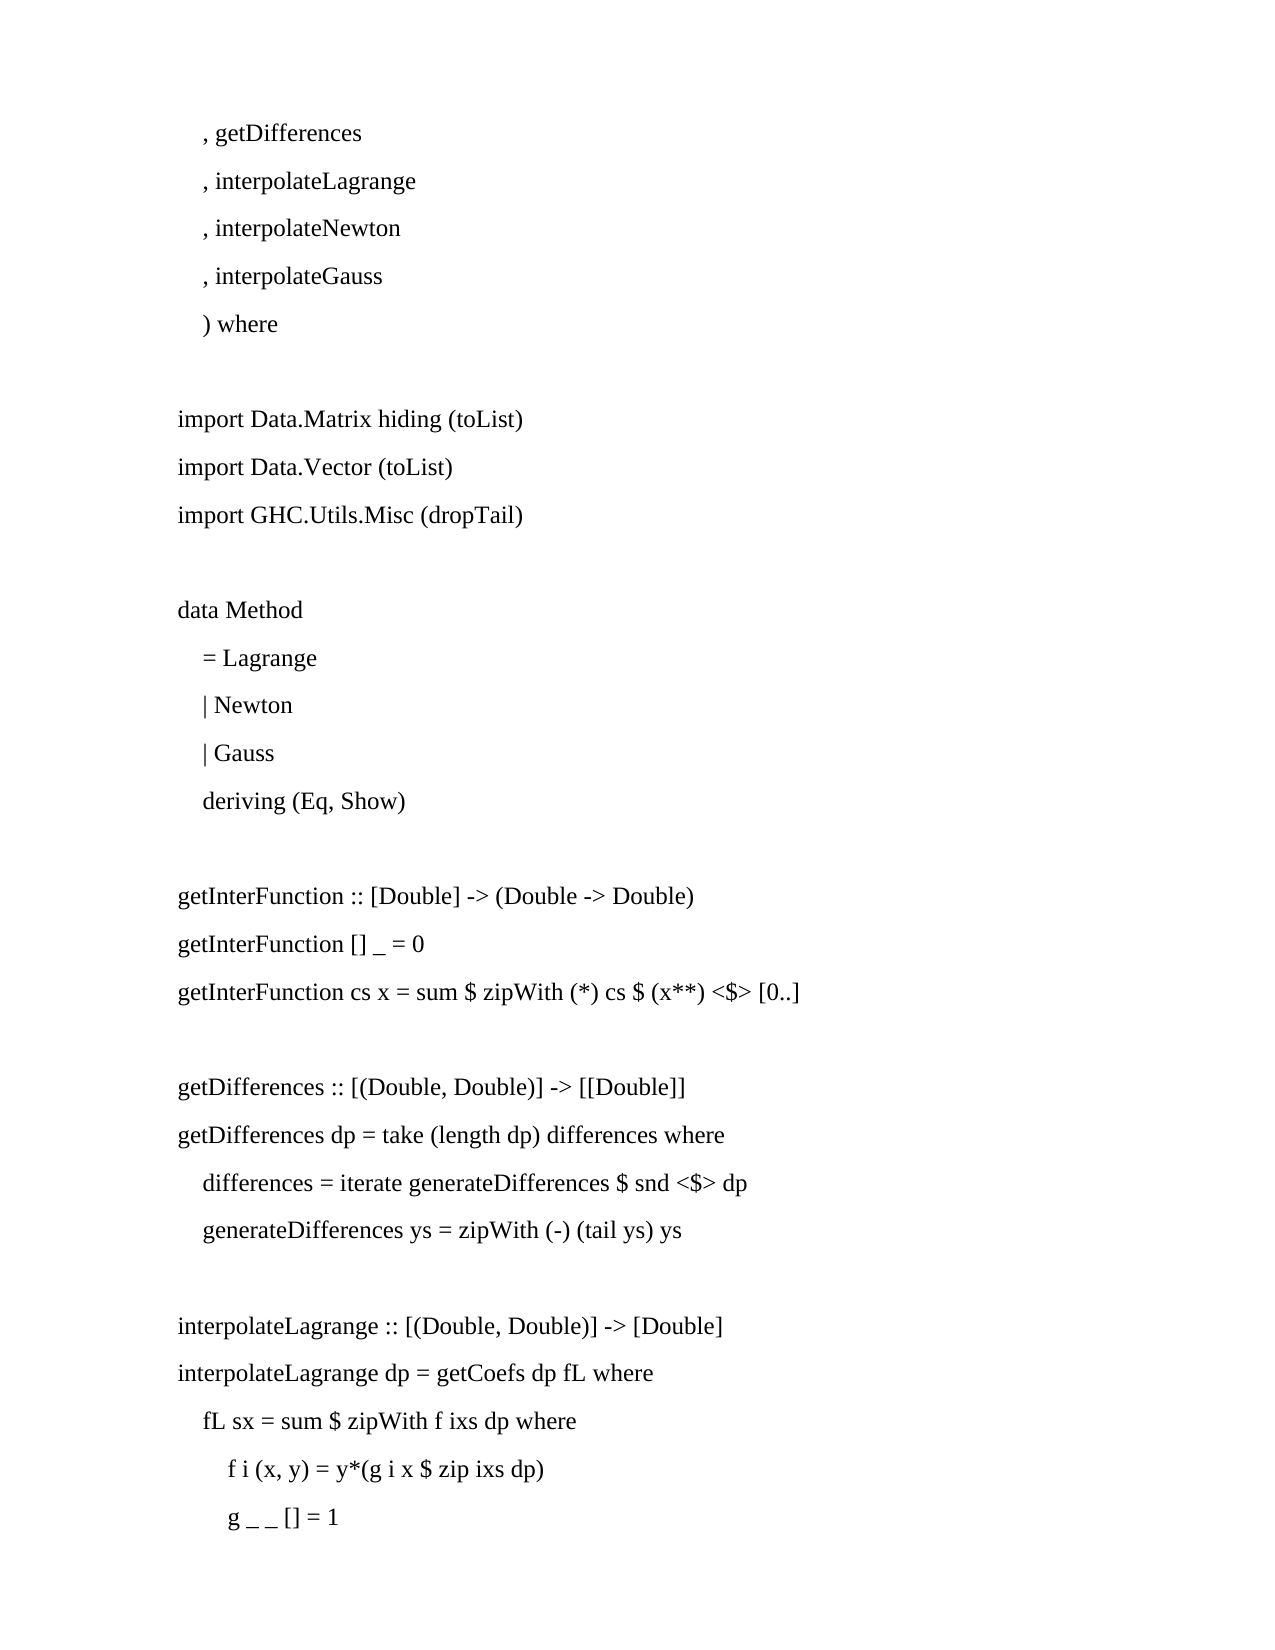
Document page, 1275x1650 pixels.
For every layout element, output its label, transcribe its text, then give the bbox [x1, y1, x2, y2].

text generateDifferences ys = zipWith (-) (tail ys) ys [177, 1215, 1186, 1244]
text | Newton [177, 691, 1186, 719]
text interpolateLagrange :: [(Double, Double)] -> [Double] [177, 1311, 1186, 1339]
text getInterFunction :: [Double] -> (Double -> Double) [177, 881, 1186, 910]
text ) where [177, 309, 1186, 338]
text | Gauss [177, 738, 1186, 767]
text getInterFunction cs x = sum $ zipWith (*) cs $ (x**) <$> [0..] [177, 977, 1186, 1006]
text import Data.Matrix hiding (toList) [177, 404, 1186, 433]
text fL sx = sum $ zipWith f ixs dp where [177, 1406, 1186, 1435]
text import GHC.Utils.Misc (dropTail) [177, 500, 1186, 528]
text interpolateLagrange dp = getCoefs dp fL where [177, 1358, 1186, 1387]
text import Data.Vector (toList) [177, 452, 1186, 481]
text , interpolateLagrange [177, 166, 1186, 194]
text , getDifferences [177, 118, 1186, 147]
text g _ _ [] = 1 [177, 1502, 1186, 1530]
text , interpolateGauss [177, 261, 1186, 290]
text deriving (Eq, Show) [177, 786, 1186, 815]
text , interpolateNewton [177, 213, 1186, 242]
text getInterFunction [] _ = 0 [177, 929, 1186, 958]
text f i (x, y) = y*(g i x $ zip ixs dp) [177, 1454, 1186, 1483]
text getDifferences dp = take (length dp) differences where [177, 1120, 1186, 1149]
text = Lagrange [177, 643, 1186, 672]
text differences = iterate generateDifferences $ snd <$> dp [177, 1168, 1186, 1196]
text getDifferences :: [(Double, Double)] -> [[Double]] [177, 1072, 1186, 1101]
text data Method [177, 595, 1186, 624]
